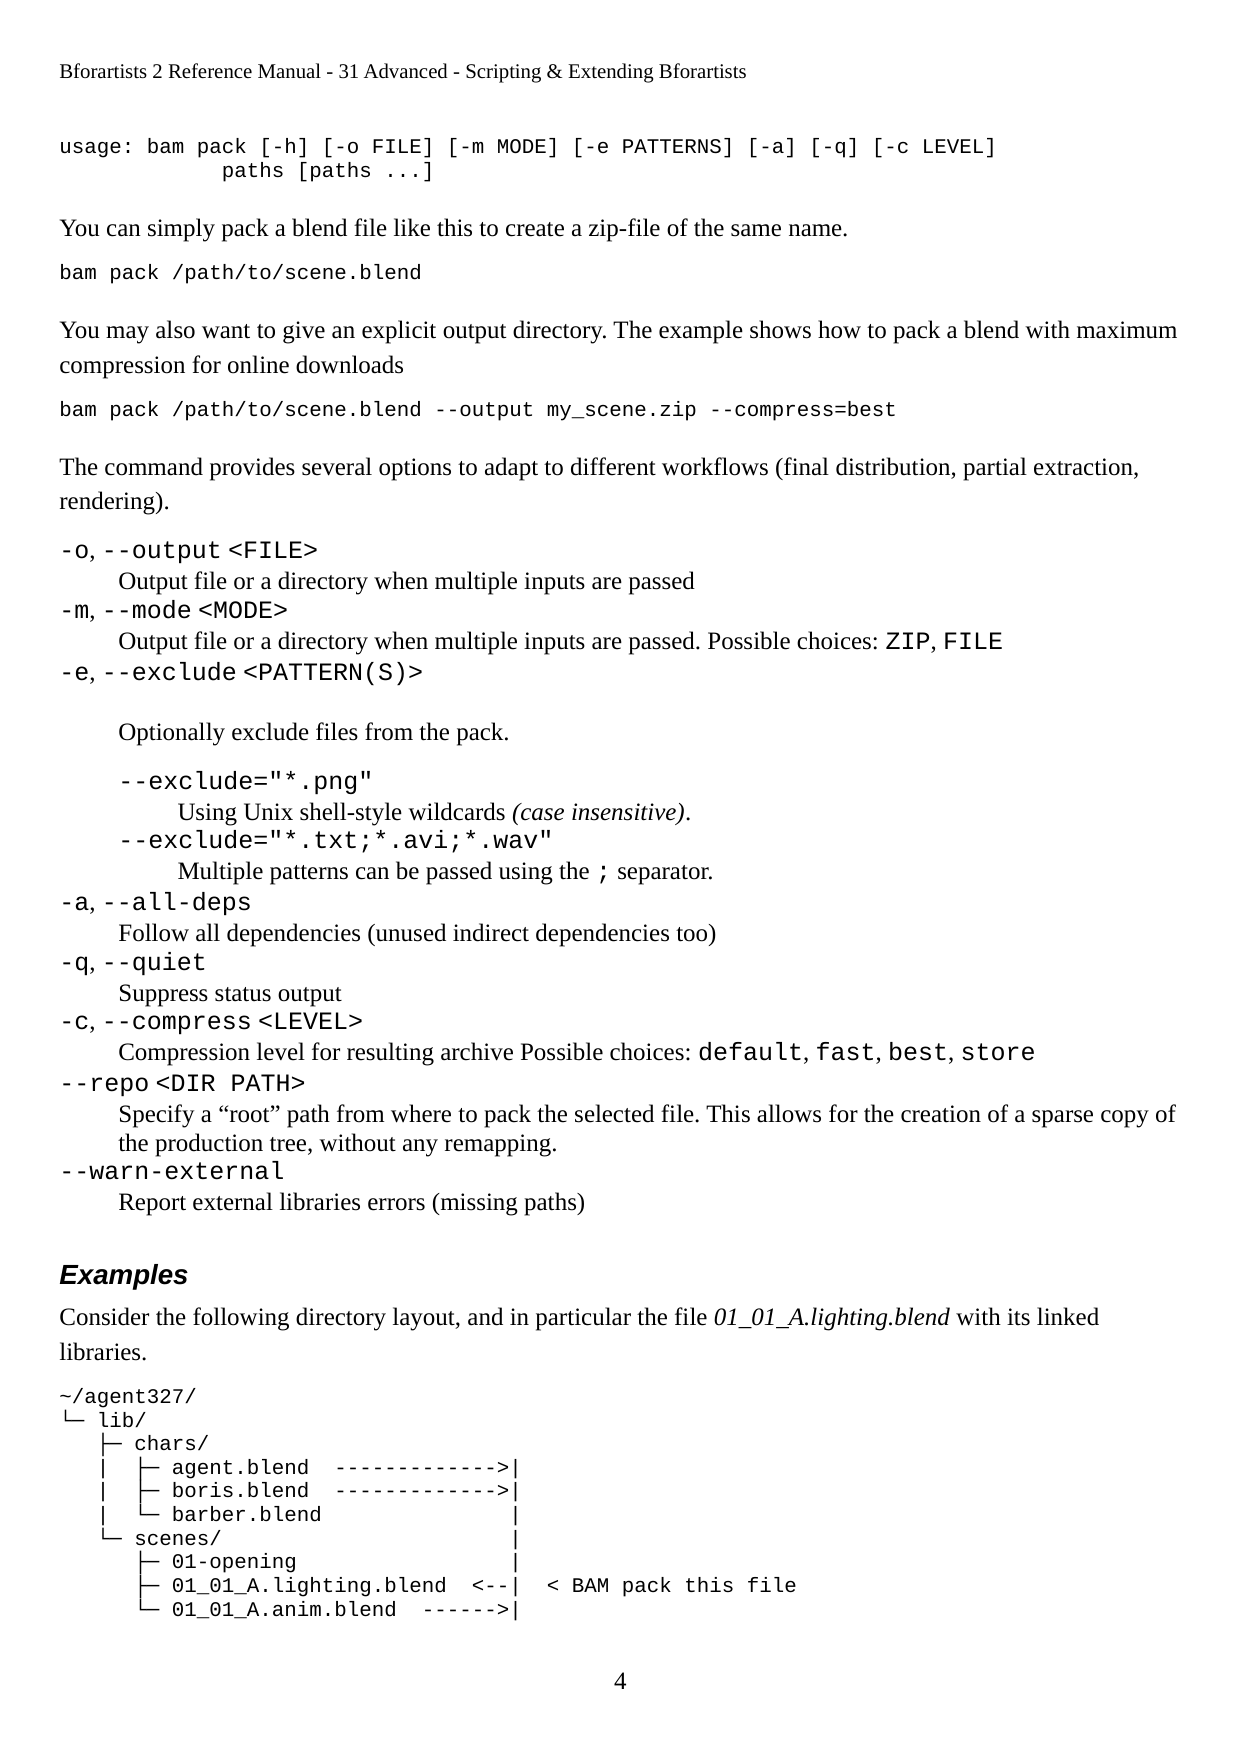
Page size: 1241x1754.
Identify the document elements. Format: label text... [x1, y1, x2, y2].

list Using Unix shell-style wildcards (case insensitive). [177, 797, 1181, 826]
subtitle -a, --all-deps [59, 887, 1181, 918]
subtitle Examples [59, 1258, 1181, 1290]
list Output file or a directory when multiple inputs are passed [118, 566, 1181, 595]
text Consider the following directory layout, and in particular the file 01_01_A.lighting.blend with its linked libraries. [59, 1302, 1181, 1366]
text | └─ barber.blend | [59, 1504, 1181, 1528]
text ├─ 01-opening | [59, 1551, 1181, 1575]
text bam pack /path/to/scene.blend --output my_scene.zip --compress=best [59, 399, 1181, 422]
text └─ lib/ [59, 1409, 1181, 1433]
text ├─ 01_01_A.lighting.blend <--| < BAM pack this file [59, 1575, 1181, 1599]
text bam pack /path/to/scene.blend [59, 262, 1181, 286]
text └─ scenes/ | [59, 1528, 1181, 1551]
text | ├─ agent.blend ------------->| [59, 1457, 140, 1481]
subtitle -e, --exclude <PATTERN(S)> [59, 657, 1181, 687]
text | ├─ boris.blend ------------->| [59, 1481, 1181, 1504]
list Suppress status output [118, 978, 1181, 1006]
subtitle --exclude="*.txt;*.avi;*.wav" [118, 826, 1181, 856]
subtitle -o, --output <FILE> [59, 535, 1181, 566]
text The command provides several options to adapt to different workflows (final distribution, partial extraction, rendering). [59, 452, 1181, 515]
text ~/agent327/ [59, 1386, 1181, 1409]
list Compression level for resulting archive Possible choices: default, fast, best, store [118, 1037, 1181, 1068]
subtitle --repo <DIR PATH> [59, 1068, 1181, 1099]
subtitle -q, --quiet [59, 947, 1181, 978]
list Report external libraries errors (missing paths) [118, 1187, 1181, 1216]
text You may also want to give an explicit output directory. The example shows how to pack a blend with maximum compression for online downloads [59, 315, 1181, 378]
text └─ 01_01_A.anim.blend ------>| [59, 1599, 1181, 1622]
text Optionally exclude files from the pack. [118, 717, 1181, 746]
subtitle --warn-external [59, 1156, 1181, 1187]
list Output file or a directory when multiple inputs are passed. Possible choices: ZIP, FILE [118, 626, 1181, 657]
subtitle -c, --compress <LEVEL> [59, 1006, 1181, 1037]
text You can simply pack a blend file like this to create a zip-file of the same name. [59, 213, 1181, 242]
text paths [paths ...] [59, 160, 1181, 183]
list Specify a “root” path from where to pack the selected file. This allows for the creation of a sparse copy of the production tree, without any remapping. [118, 1099, 1181, 1156]
text | ├─ agent.blend ------------->| [141, 1457, 1181, 1481]
subtitle -m, --mode <MODE> [59, 595, 1181, 626]
text usage: bam pack [-h] [-o FILE] [-m MODE] [-e PATTERNS] [-a] [-q] [-c LEVEL] [59, 136, 1181, 160]
list Multiple patterns can be passed using the ; separator. [177, 856, 1181, 887]
subtitle --exclude="*.png" [118, 766, 1181, 797]
text ├─ chars/ [59, 1433, 1181, 1457]
list Follow all dependencies (unused indirect dependencies too) [118, 918, 1181, 947]
